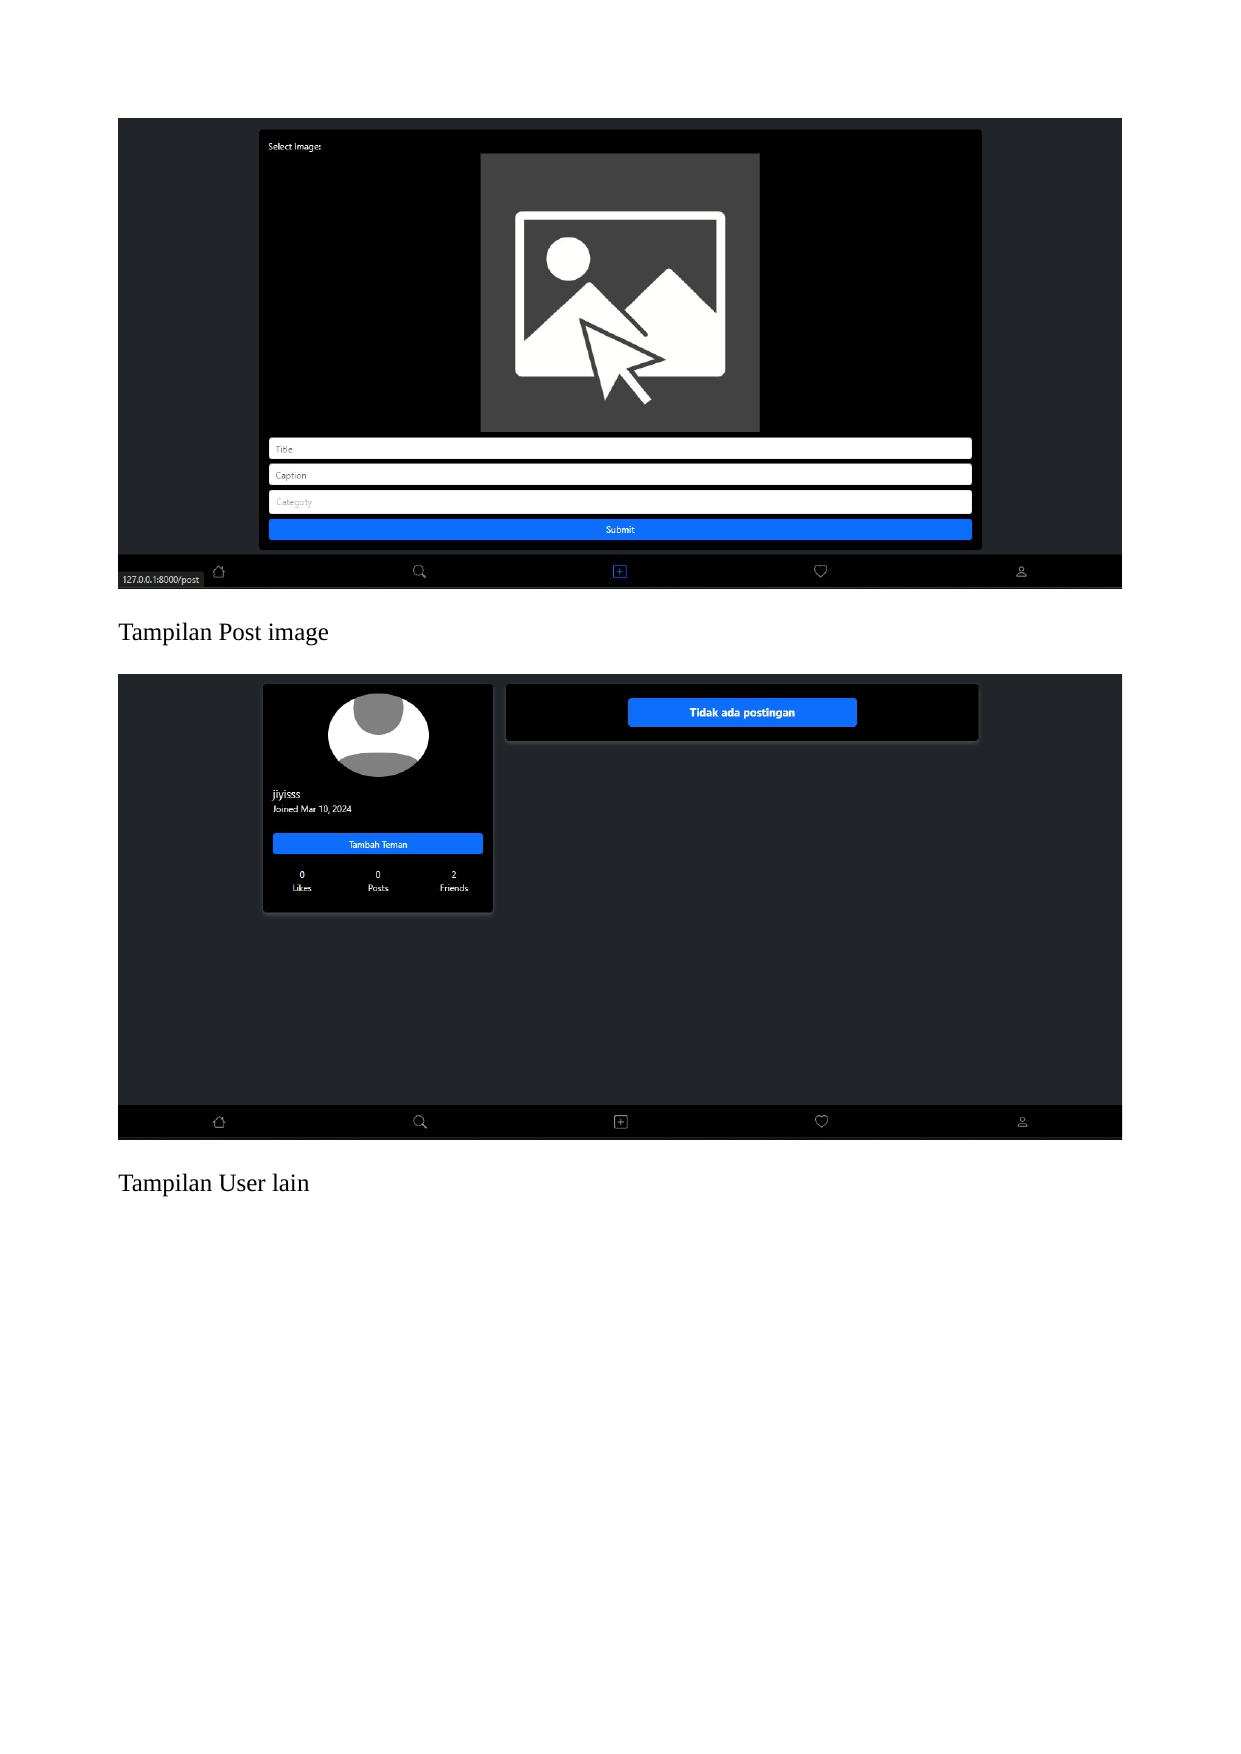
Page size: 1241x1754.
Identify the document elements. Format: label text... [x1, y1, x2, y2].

text Tampilan User lain [118, 1168, 1122, 1197]
text Tampilan Post image [118, 617, 1122, 646]
picture [118, 118, 1123, 589]
picture [118, 674, 1123, 1140]
